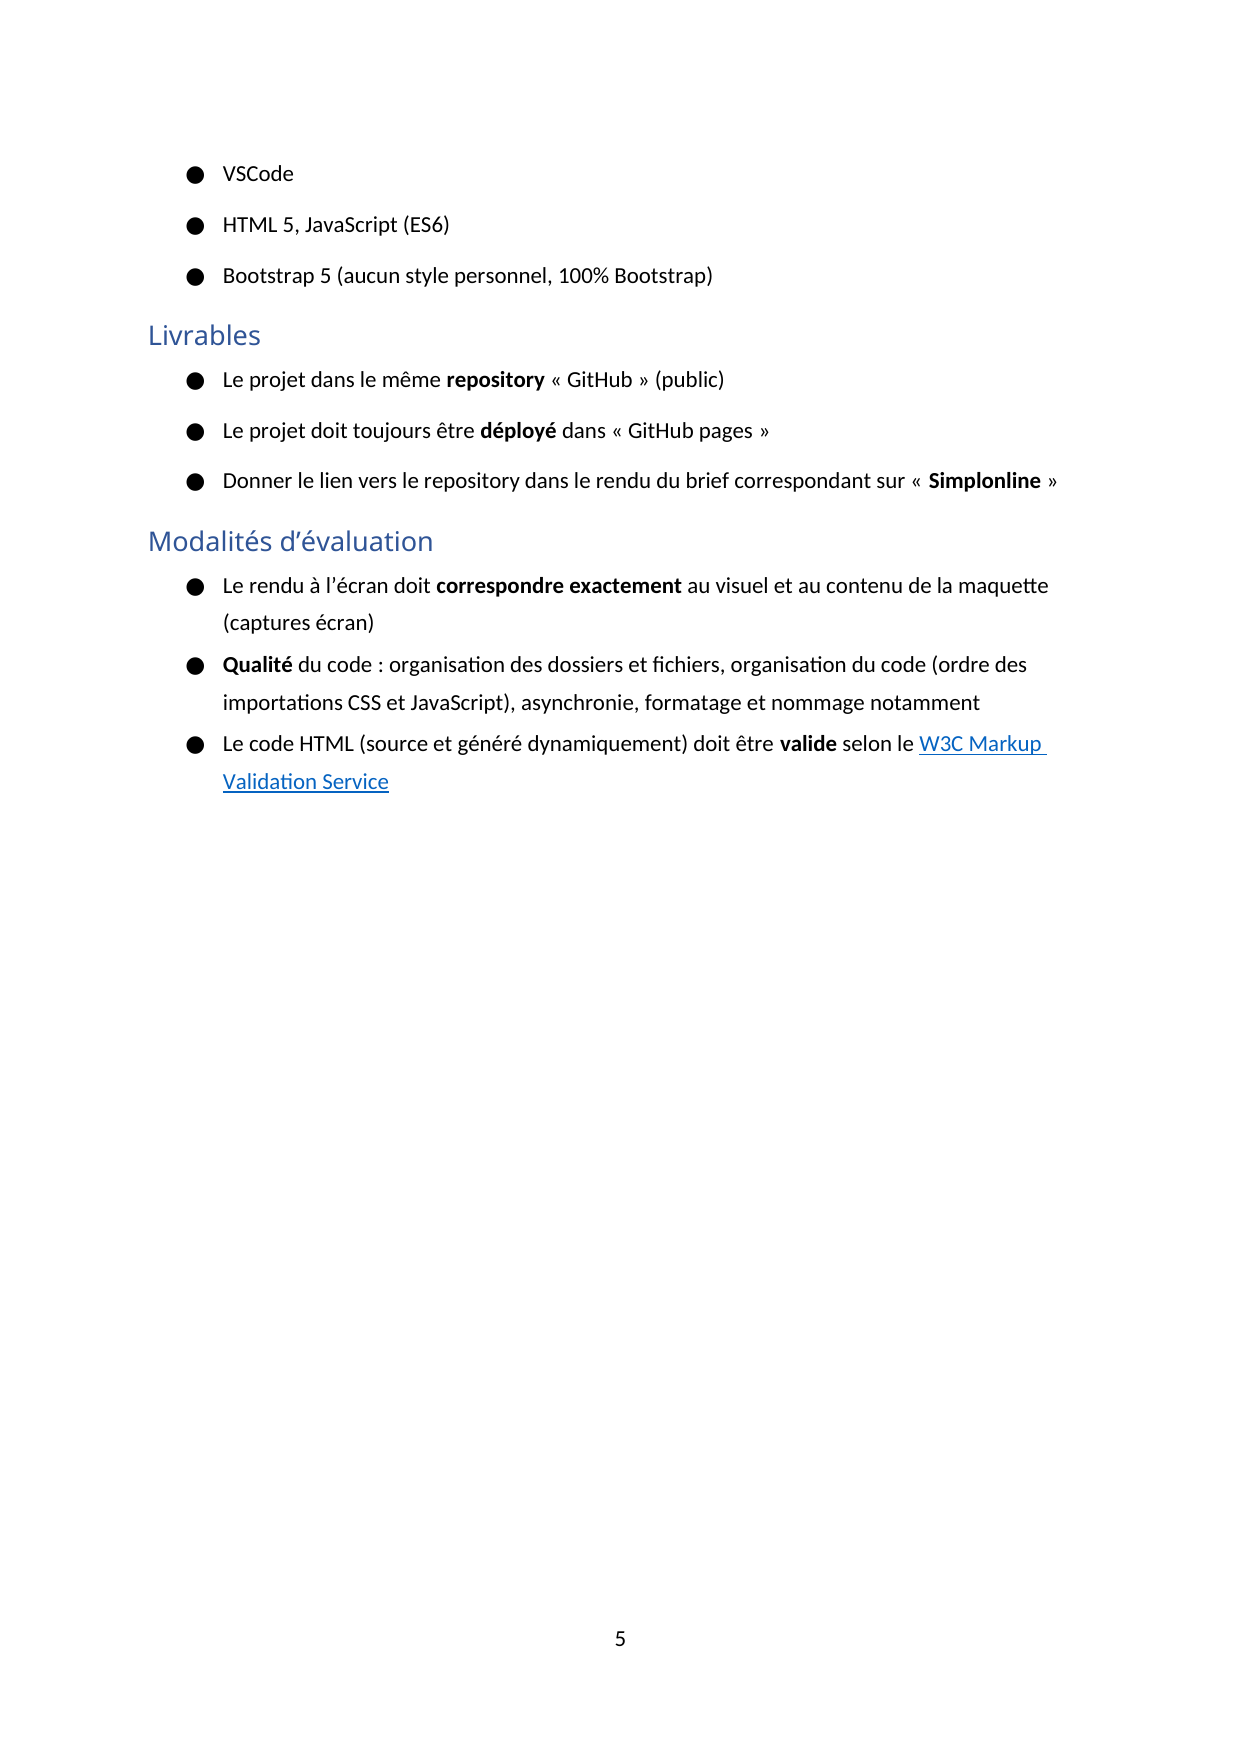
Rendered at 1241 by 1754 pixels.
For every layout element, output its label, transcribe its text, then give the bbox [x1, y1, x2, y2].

list HTML 5, JavaScript (ES6) [185, 198, 1093, 245]
list Le rendu à l’écran doit correspondre exactement au visuel et au contenu de la maquette (captures écran) [185, 559, 1093, 636]
list Le projet doit toujours être déployé dans « GitHub pages » [185, 404, 1093, 451]
list Qualité du code : organisation des dossiers et fichiers, organisation du code (ordre des importations CSS et JavaScript), asynchronie, formatage et nommage notamment [185, 638, 1093, 716]
list Donner le lien vers le repository dans le rendu du brief correspondant sur « Simplonline » [185, 455, 1093, 502]
list Bootstrap 5 (aucun style personnel, 100% Bootstrap) [185, 249, 1093, 296]
list VSCode [185, 148, 1093, 194]
list Le code HTML (source et généré dynamiquement) doit être valide selon le W3C Markup Validation Service [185, 718, 1093, 795]
list Le projet dans le même repository « GitHub » (public) [185, 353, 1093, 400]
subtitle Livrables [148, 316, 1093, 353]
subtitle Modalités d’évaluation [148, 522, 1093, 559]
